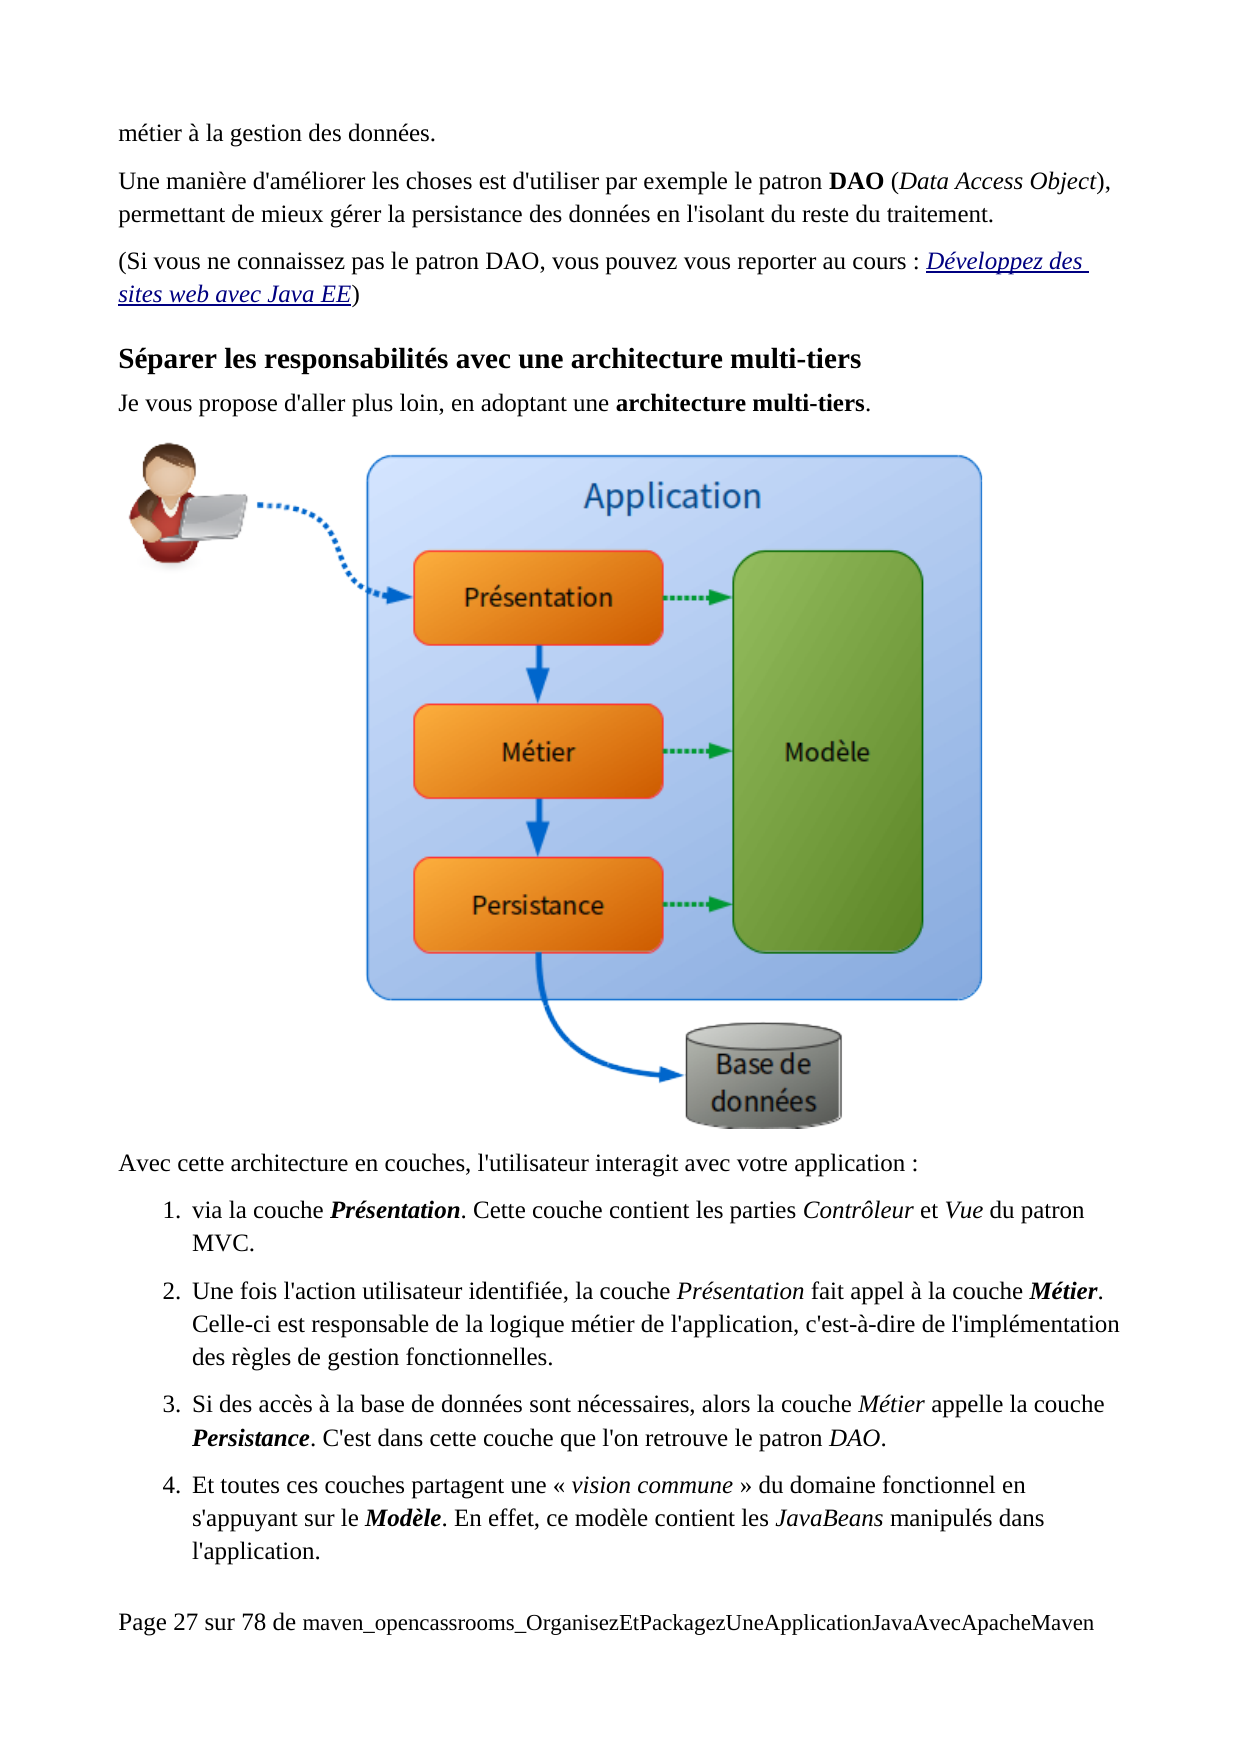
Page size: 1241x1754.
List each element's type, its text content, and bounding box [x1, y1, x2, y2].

list Une fois l'action utilisateur identifiée, la couche Présentation fait appel à la couche Métier. Celle-ci est responsable de la logique métier de l'application, c'est-à-dire de l'implémentation des règles de gestion fonctionnelles. [162, 1276, 1122, 1371]
text (Si vous ne connaissez pas le patron DAO, vous pouvez vous reporter au cours : Développez des sites web avec Java EE) [118, 246, 1122, 308]
list via la couche Présentation. Cette couche contient les parties Contrôleur et Vue du patron MVC. [162, 1195, 1122, 1257]
list Et toutes ces couches partagent une « vision commune » du domaine fonctionnel en s'appuyant sur le Modèle. En effet, ce modèle contient les JavaBeans manipulés dans l'application. [162, 1470, 1122, 1565]
text Une manière d'améliorer les choses est d'utiliser par exemple le patron DAO (Data Access Object), permettant de mieux gérer la persistance des données en l'isolant du reste du traitement. [118, 166, 1122, 227]
list Si des accès à la base de données sont nécessaires, alors la couche Métier appelle la couche Persistance. C'est dans cette couche que l'on retrouve le patron DAO. [162, 1389, 1122, 1451]
picture [118, 435, 983, 1129]
text Je vous propose d'aller plus loin, en adoptant une architecture multi-tiers. [118, 388, 1122, 416]
text Avec cette architecture en couches, l'utilisateur interagit avec votre application : [118, 1148, 1122, 1176]
subtitle Séparer les responsabilités avec une architecture multi-tiers [118, 342, 1122, 375]
text métier à la gestion des données. [118, 118, 1122, 147]
